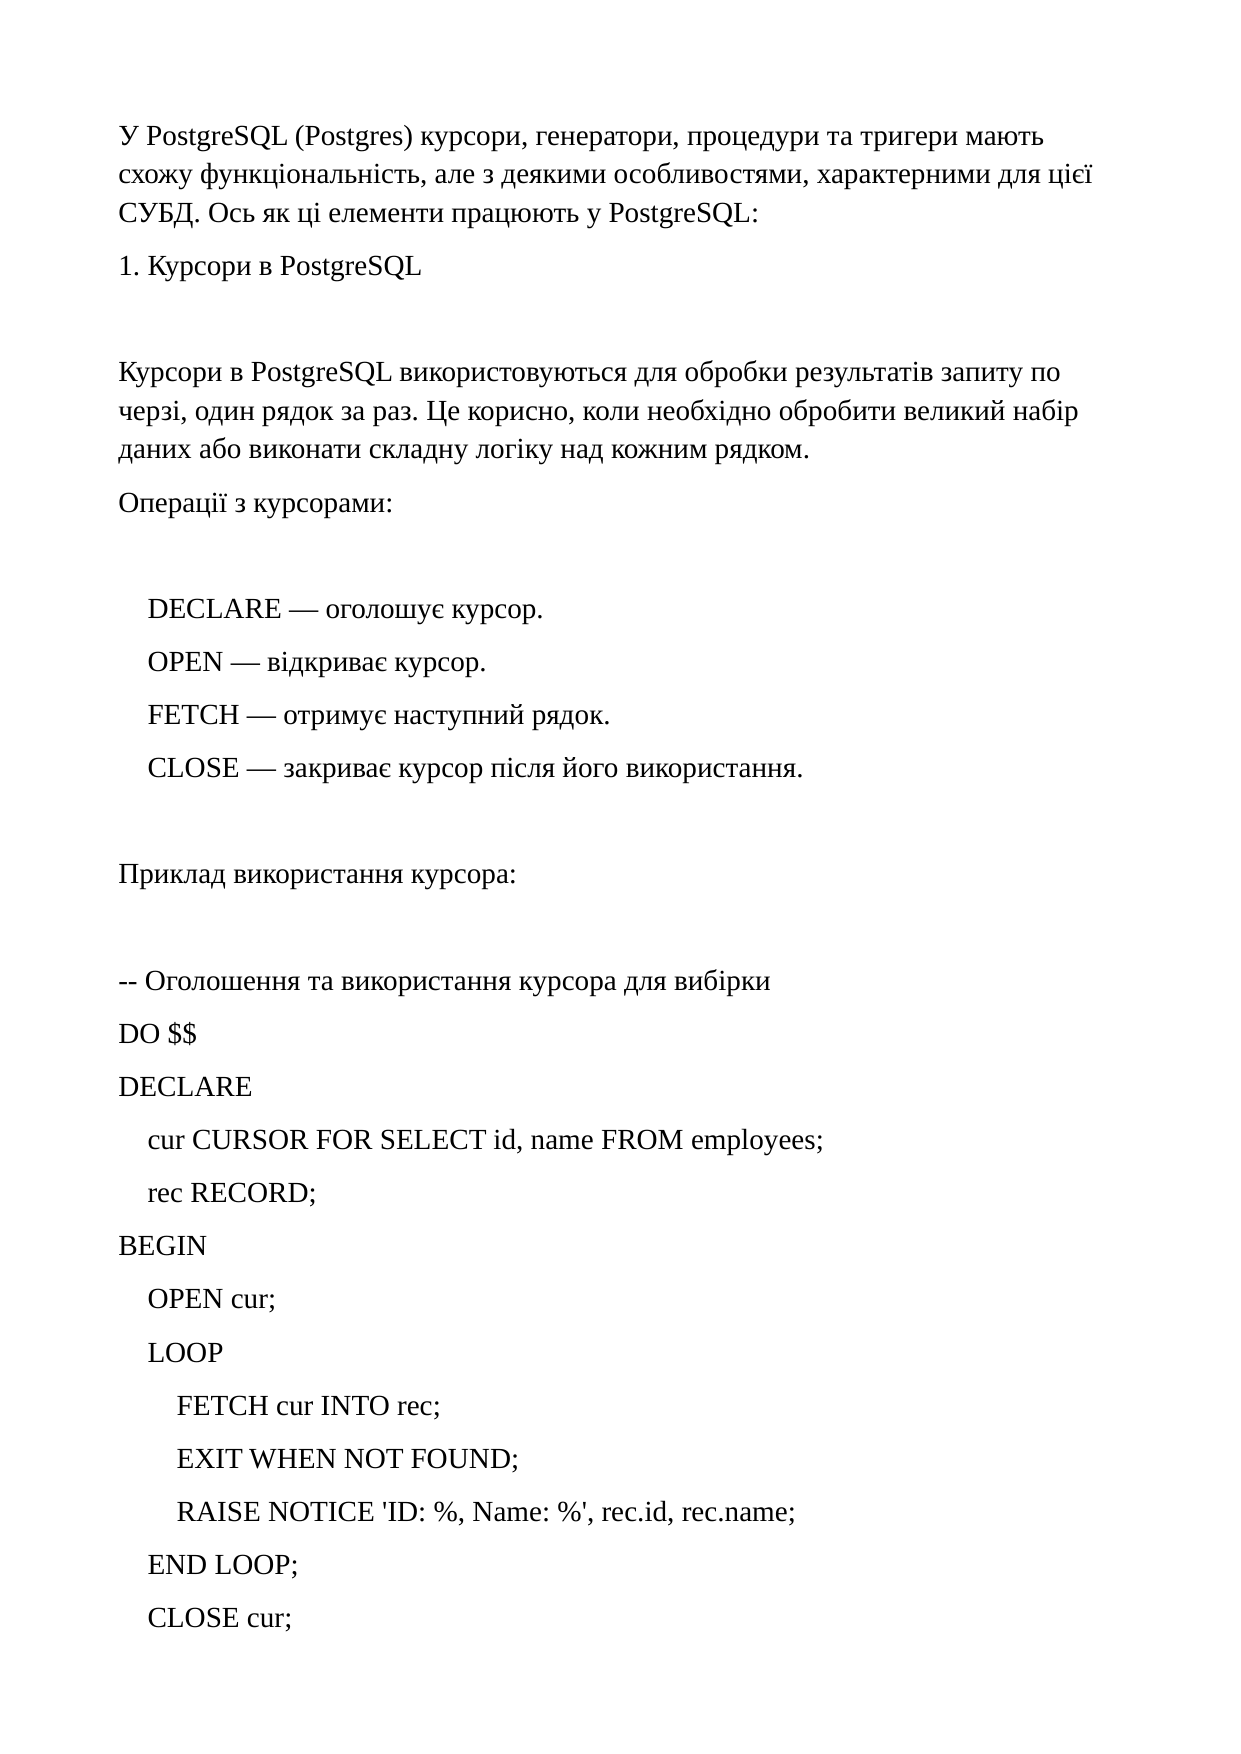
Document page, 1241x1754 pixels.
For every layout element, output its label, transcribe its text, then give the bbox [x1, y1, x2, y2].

text rec RECORD; [118, 1175, 1122, 1209]
text CLOSE — закриває курсор після його використання. [118, 750, 1122, 784]
text FETCH — отримує наступний рядок. [118, 697, 1122, 731]
text EXIT WHEN NOT FOUND; [118, 1441, 1122, 1474]
text Операції з курсорами: [118, 485, 1122, 518]
text 1. Курсори в PostgreSQL [118, 248, 1122, 282]
text У PostgreSQL (Postgres) курсори, генератори, процедури та тригери мають схожу функціональність, але з деякими особливостями, характерними для цієї СУБД. Ось як ці елементи працюють у PostgreSQL: [118, 118, 1122, 229]
text OPEN cur; [118, 1282, 1122, 1315]
text OPEN — відкриває курсор. [118, 644, 1122, 678]
text CLOSE cur; [118, 1600, 1122, 1634]
text cur CURSOR FOR SELECT id, name FROM employees; [118, 1122, 1122, 1156]
text -- Оголошення та використання курсора для вибірки [118, 963, 1122, 996]
text FETCH cur INTO rec; [118, 1388, 1122, 1421]
text DECLARE — оголошує курсор. [118, 591, 1122, 624]
text RAISE NOTICE 'ID: %, Name: %', rec.id, rec.name; [118, 1494, 1122, 1528]
text END LOOP; [118, 1547, 1122, 1581]
text LOOP [118, 1335, 1122, 1368]
text DECLARE [118, 1069, 1122, 1103]
text BEGIN [118, 1228, 1122, 1262]
text DO $$ [118, 1016, 1122, 1049]
text Приклад використання курсора: [118, 857, 1122, 890]
text Курсори в PostgreSQL використовуються для обробки результатів запиту по черзі, один рядок за раз. Це корисно, коли необхідно обробити великий набір даних або виконати складну логіку над кожним рядком. [118, 354, 1122, 465]
